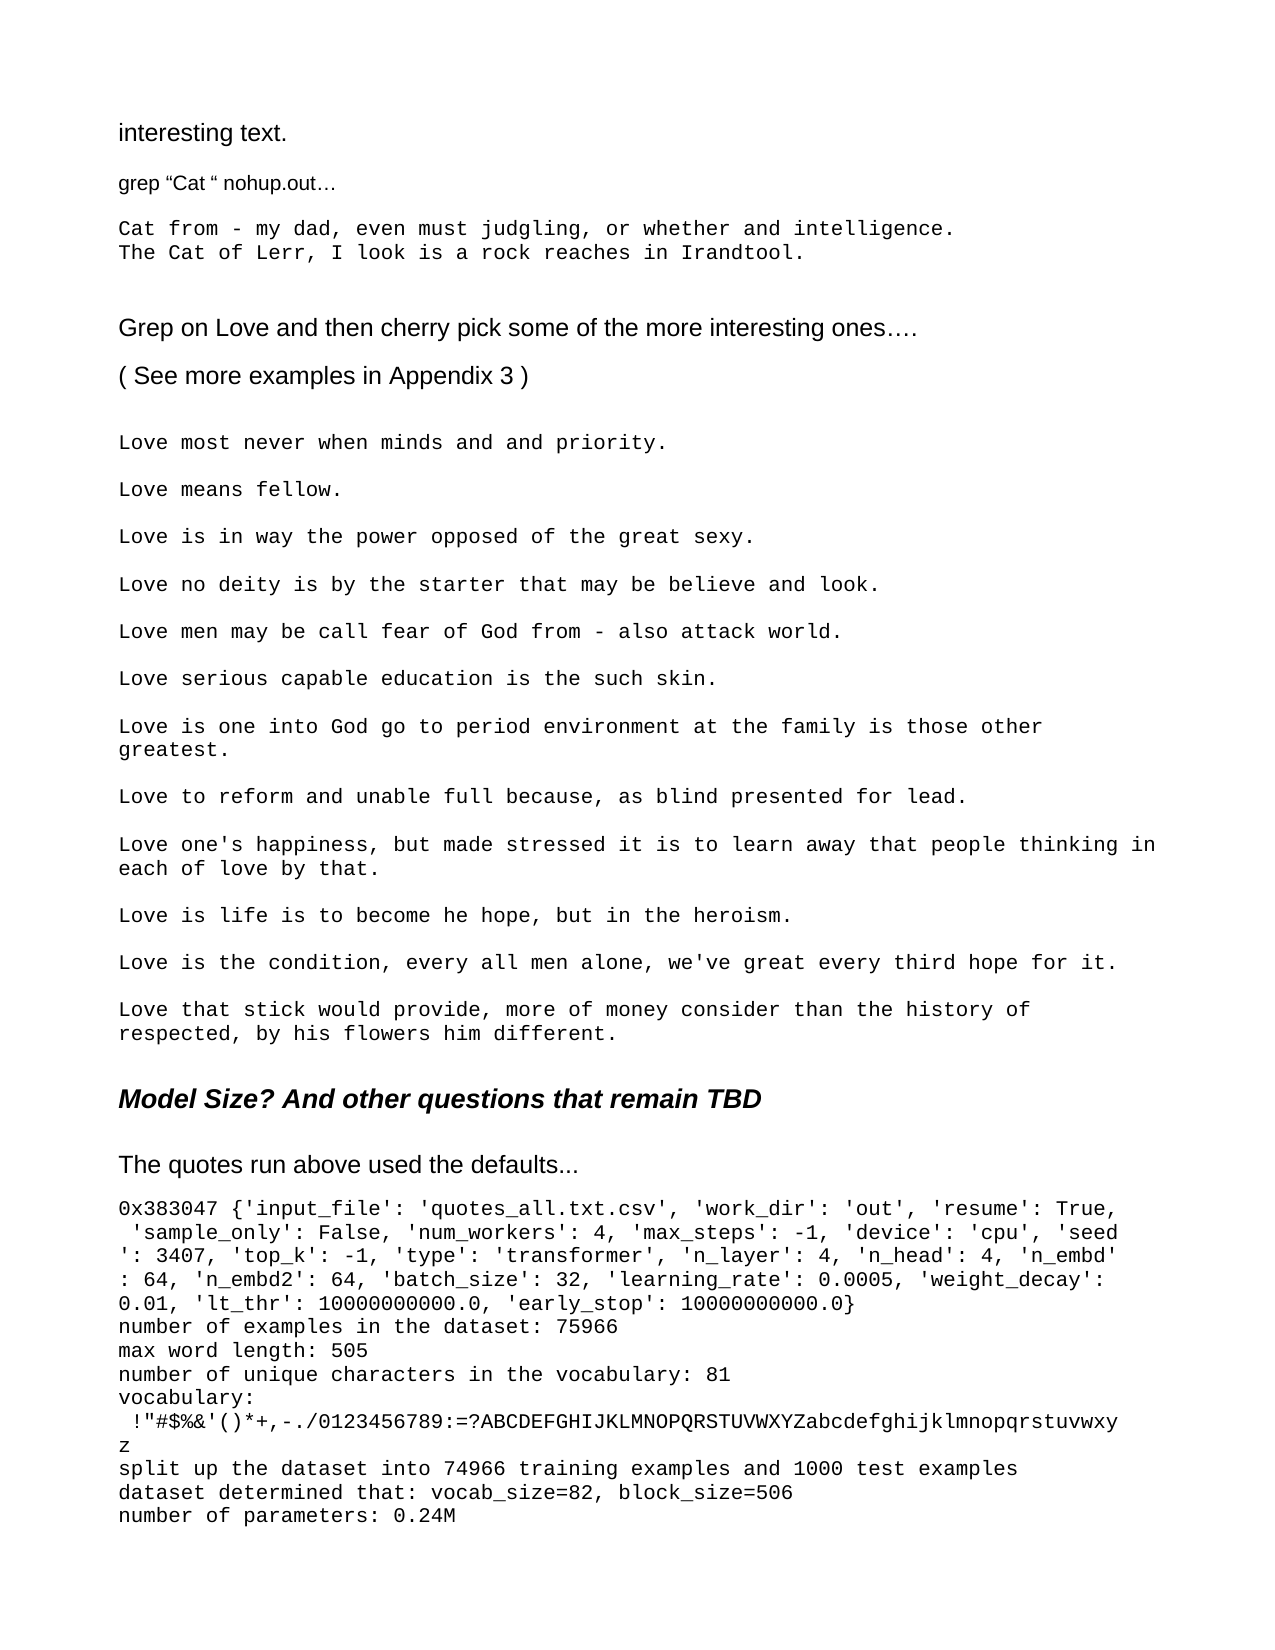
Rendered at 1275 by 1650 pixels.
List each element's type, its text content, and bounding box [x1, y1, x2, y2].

text Love is the condition, every all men alone, we've great every third hope for it. [118, 952, 1157, 976]
text : 64, 'n_embd2': 64, 'batch_size': 32, 'learning_rate': 0.0005, 'weight_decay': [118, 1269, 1157, 1293]
text The Cat of Lerr, I look is a rock reaches in Irandtool. [118, 242, 1157, 266]
text split up the dataset into 74966 training examples and 1000 test examples [118, 1458, 1157, 1482]
text ( See more examples in Appendix 3 ) [118, 361, 1157, 389]
text Love no deity is by the starter that may be believe and look. [118, 574, 1157, 597]
text Love is one into God go to period environment at the family is those other greatest. [118, 716, 1157, 763]
text !"#$%&'()*+,-./0123456789:=?ABCDEFGHIJKLMNOPQRSTUVWXYZabcdefghijklmnopqrstuvwxy [118, 1411, 1157, 1434]
text Love means fellow. [118, 479, 1157, 503]
text Love to reform and unable full because, as blind presented for lead. [118, 787, 1157, 810]
text Grep on Love and then cherry pick some of the more interesting ones…. [118, 313, 1157, 342]
text number of examples in the dataset: 75966 [118, 1316, 1157, 1340]
subtitle Model Size? And other questions that remain TBD [118, 1083, 1157, 1114]
text Love is in way the power opposed of the great sexy. [118, 526, 1157, 550]
text interesting text. [118, 118, 1157, 147]
text Love serious capable education is the such skin. [118, 668, 1157, 692]
text Love most never when minds and and priority. [118, 432, 1157, 456]
text ': 3407, 'top_k': -1, 'type': 'transformer', 'n_layer': 4, 'n_head': 4, 'n_embd' [118, 1245, 1157, 1269]
text Love that stick would provide, more of money consider than the history of respected, by his flowers him different. [118, 999, 1157, 1047]
text Love is life is to become he hope, but in the heroism. [118, 905, 1157, 928]
text max word length: 505 [118, 1340, 1157, 1364]
text number of parameters: 0.24M [118, 1506, 1157, 1529]
text 'sample_only': False, 'num_workers': 4, 'max_steps': -1, 'device': 'cpu', 'seed [118, 1222, 1157, 1245]
text grep “Cat “ nohup.out… [118, 171, 1157, 194]
text dataset determined that: vocab_size=82, block_size=506 [118, 1482, 1157, 1506]
text Love men may be call fear of God from - also attack world. [118, 621, 1157, 645]
text z [118, 1434, 1157, 1458]
text 0.01, 'lt_thr': 10000000000.0, 'early_stop': 10000000000.0} [118, 1293, 1157, 1316]
text The quotes run above used the defaults... [118, 1151, 1157, 1179]
text vocabulary: [118, 1387, 1157, 1411]
text 0x383047 {'input_file': 'quotes_all.txt.csv', 'work_dir': 'out', 'resume': True, [118, 1198, 1157, 1222]
text Cat from - my dad, even must judgling, or whether and intelligence. [118, 218, 1157, 242]
text Love one's happiness, but made stressed it is to learn away that people thinking in each of love by that. [118, 834, 1157, 881]
text number of unique characters in the vocabulary: 81 [118, 1364, 1157, 1387]
